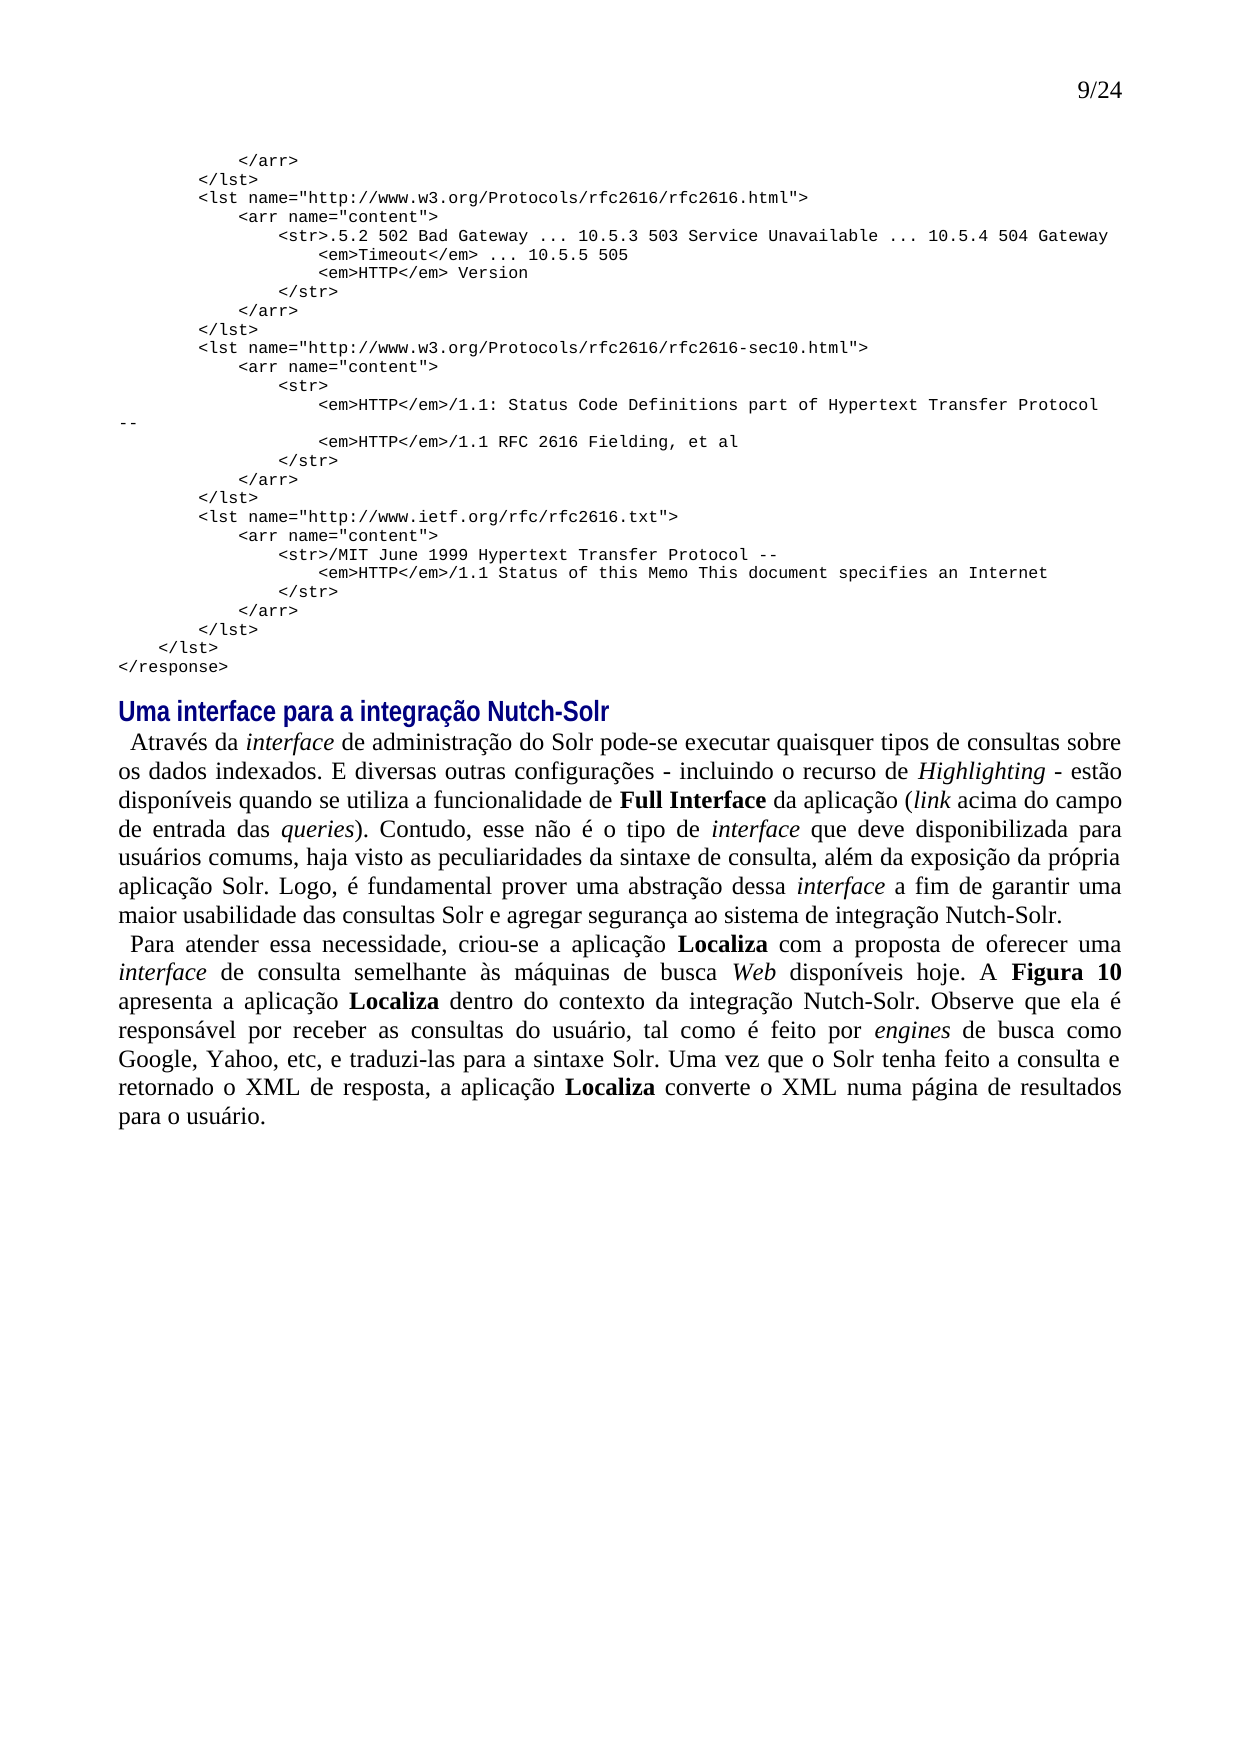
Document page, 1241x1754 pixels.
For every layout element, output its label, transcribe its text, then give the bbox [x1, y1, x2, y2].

list </str> [118, 451, 1122, 470]
list </arr> [118, 601, 1122, 620]
list <em>HTTP</em>/1.1 Status of this Memo This document specifies an Internet [118, 564, 1122, 582]
list </response> [118, 657, 1122, 676]
list </lst> [118, 170, 1122, 189]
text Para atender essa necessidade, criou-se a aplicação Localiza com a proposta de oferecer uma interface de consulta semelhante às máquinas de busca Web disponíveis hoje. A Figura 10 apresenta a aplicação Localiza dentro do contexto da integração Nutch-Solr. Observe que ela é responsável por receber as consultas do usuário, tal como é feito por engines de busca como Google, Yahoo, etc, e traduzi-las para a sintaxe Solr. Uma vez que o Solr tenha feito a consulta e retornado o XML de resposta, a aplicação Localiza converte o XML numa página de resultados para o usuário. [118, 929, 1122, 1130]
list </lst> [118, 320, 1122, 339]
list <em>HTTP</em>/1.1: Status Code Definitions part of Hypertext Transfer Protocol -- [118, 395, 1122, 432]
list <lst name="http://www.w3.org/Protocols/rfc2616/rfc2616-sec10.html"> [118, 339, 1122, 357]
list </lst> [118, 489, 1122, 507]
text Através da interface de administração do Solr pode-se executar quaisquer tipos de consultas sobre os dados indexados. E diversas outras configurações - incluindo o recurso de Highlighting - estão disponíveis quando se utiliza a funcionalidade de Full Interface da aplicação (link acima do campo de entrada das queries). Contudo, esse não é o tipo de interface que deve disponibilizada para usuários comums, haja visto as peculiaridades da sintaxe de consulta, além da exposição da própria aplicação Solr. Logo, é fundamental prover uma abstração dessa interface a fim de garantir uma maior usabilidade das consultas Solr e agregar segurança ao sistema de integração Nutch-Solr. [118, 727, 1122, 929]
list <lst name="http://www.w3.org/Protocols/rfc2616/rfc2616.html"> [118, 189, 1122, 207]
list <str> [118, 376, 1122, 395]
list </arr> [118, 470, 1122, 489]
list <arr name="content"> [118, 526, 1122, 545]
list </lst> [118, 620, 1122, 639]
list </str> [118, 282, 1122, 301]
list <em>HTTP</em> Version [118, 264, 1122, 282]
list <str>/MIT June 1999 Hypertext Transfer Protocol -- [118, 545, 1122, 564]
list </str> [118, 582, 1122, 601]
list <arr name="content"> [118, 357, 1122, 376]
list <lst name="http://www.ietf.org/rfc/rfc2616.txt"> [118, 507, 1122, 526]
list </arr> [118, 151, 1122, 170]
list </lst> [118, 639, 1122, 657]
list <str>.5.2 502 Bad Gateway ... 10.5.3 503 Service Unavailable ... 10.5.4 504 Gateway [118, 226, 1122, 245]
text Uma interface para a integração Nutch-Solr [118, 694, 1122, 727]
list <arr name="content"> [118, 207, 1122, 226]
list <em>HTTP</em>/1.1 RFC 2616 Fielding, et al [118, 432, 1122, 451]
list <em>Timeout</em> ... 10.5.5 505 [118, 245, 1122, 264]
list </arr> [118, 301, 1122, 320]
